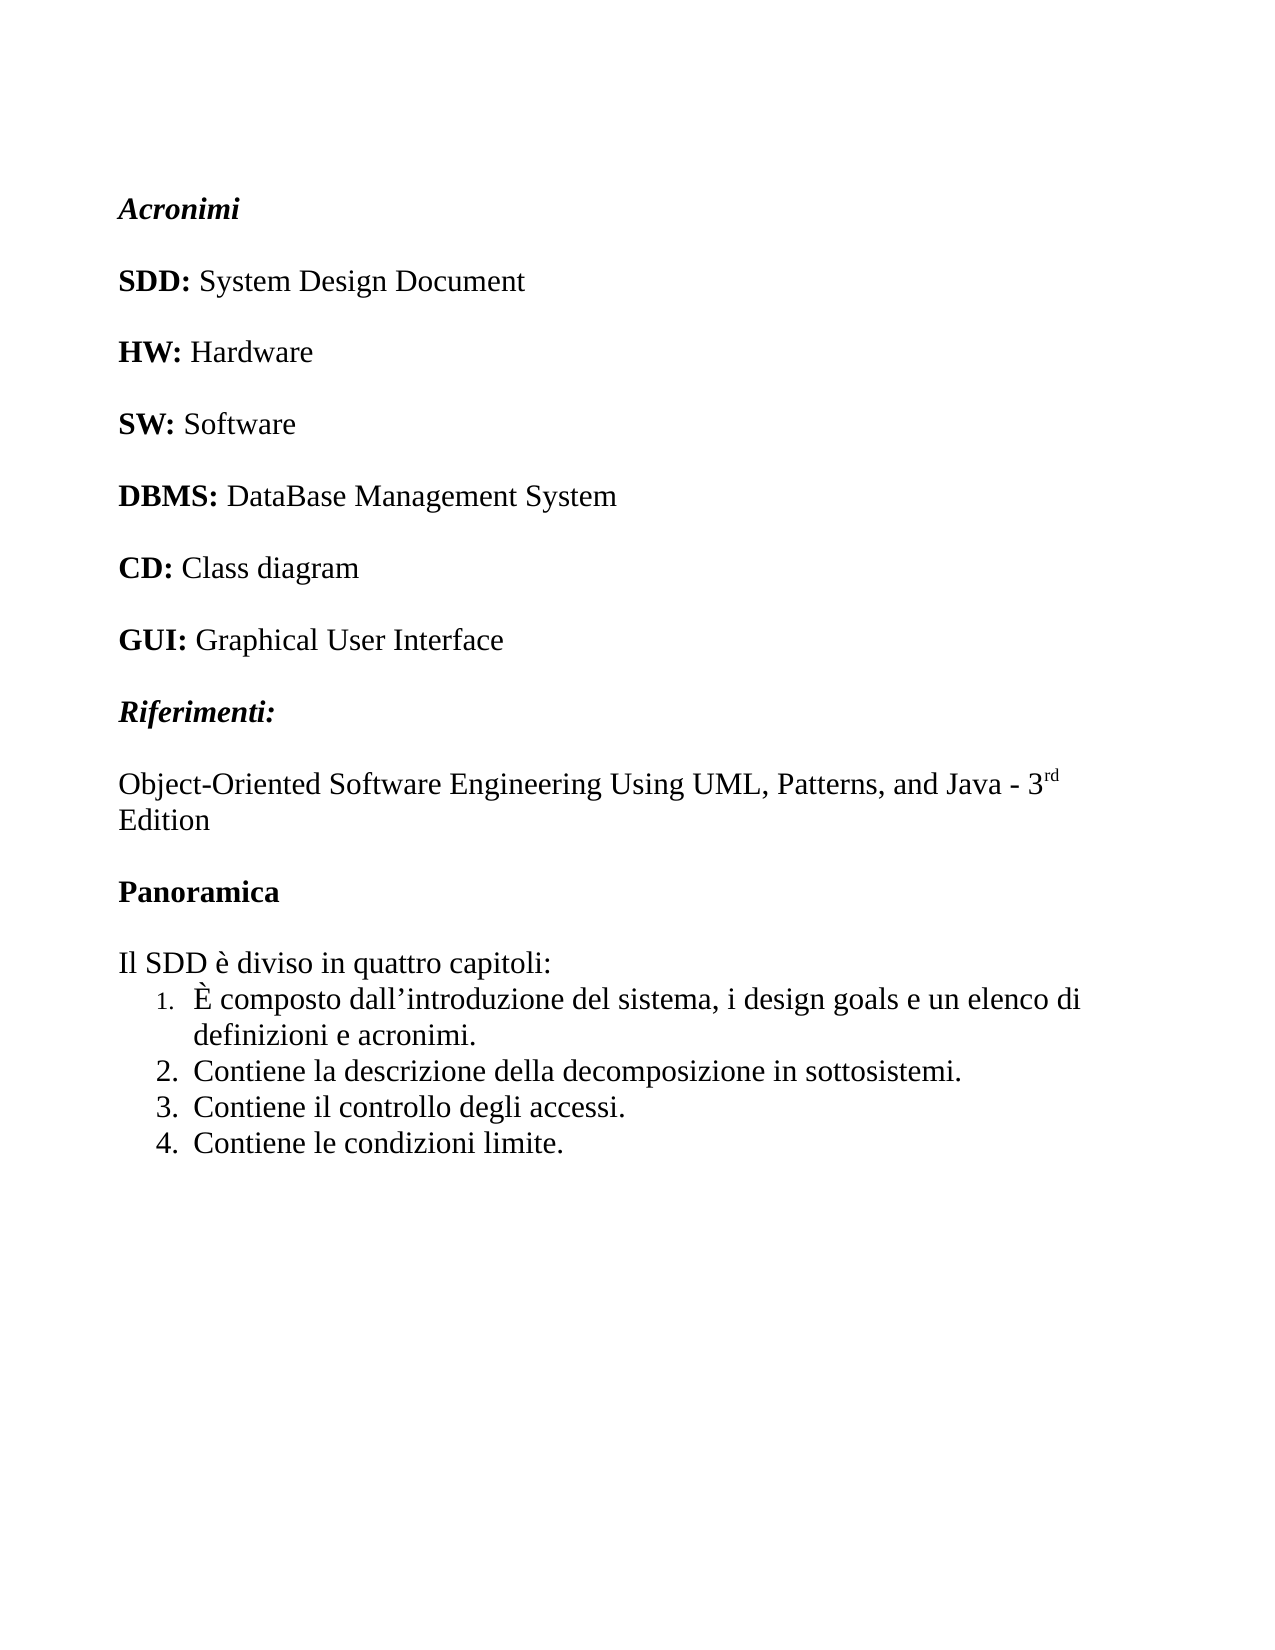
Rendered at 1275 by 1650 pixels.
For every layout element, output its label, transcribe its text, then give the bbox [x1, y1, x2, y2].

text Riferimenti: [118, 693, 1157, 729]
text HW: Hardware [118, 334, 1157, 370]
text SDD: System Design Document [118, 262, 1157, 298]
text SW: Software [118, 406, 1157, 442]
text GUI: Graphical User Interface [118, 621, 1157, 657]
list Contiene il controllo degli accessi. [156, 1088, 1157, 1124]
text Il SDD è diviso in quattro capitoli: [118, 945, 1157, 981]
text Acronimi [118, 190, 1157, 226]
text Panoramica [118, 873, 1157, 909]
text Object-Oriented Software Engineering Using UML, Patterns, and Java - 3rd Edition [118, 765, 1157, 837]
text CD: Class diagram [118, 549, 1157, 585]
list È composto dall’introduzione del sistema, i design goals e un elenco di definizioni e acronimi. [156, 981, 1157, 1052]
list Contiene le condizioni limite. [156, 1124, 1157, 1160]
list Contiene la descrizione della decomposizione in sottosistemi. [156, 1052, 1157, 1088]
text DBMS: DataBase Management System [118, 477, 1157, 513]
